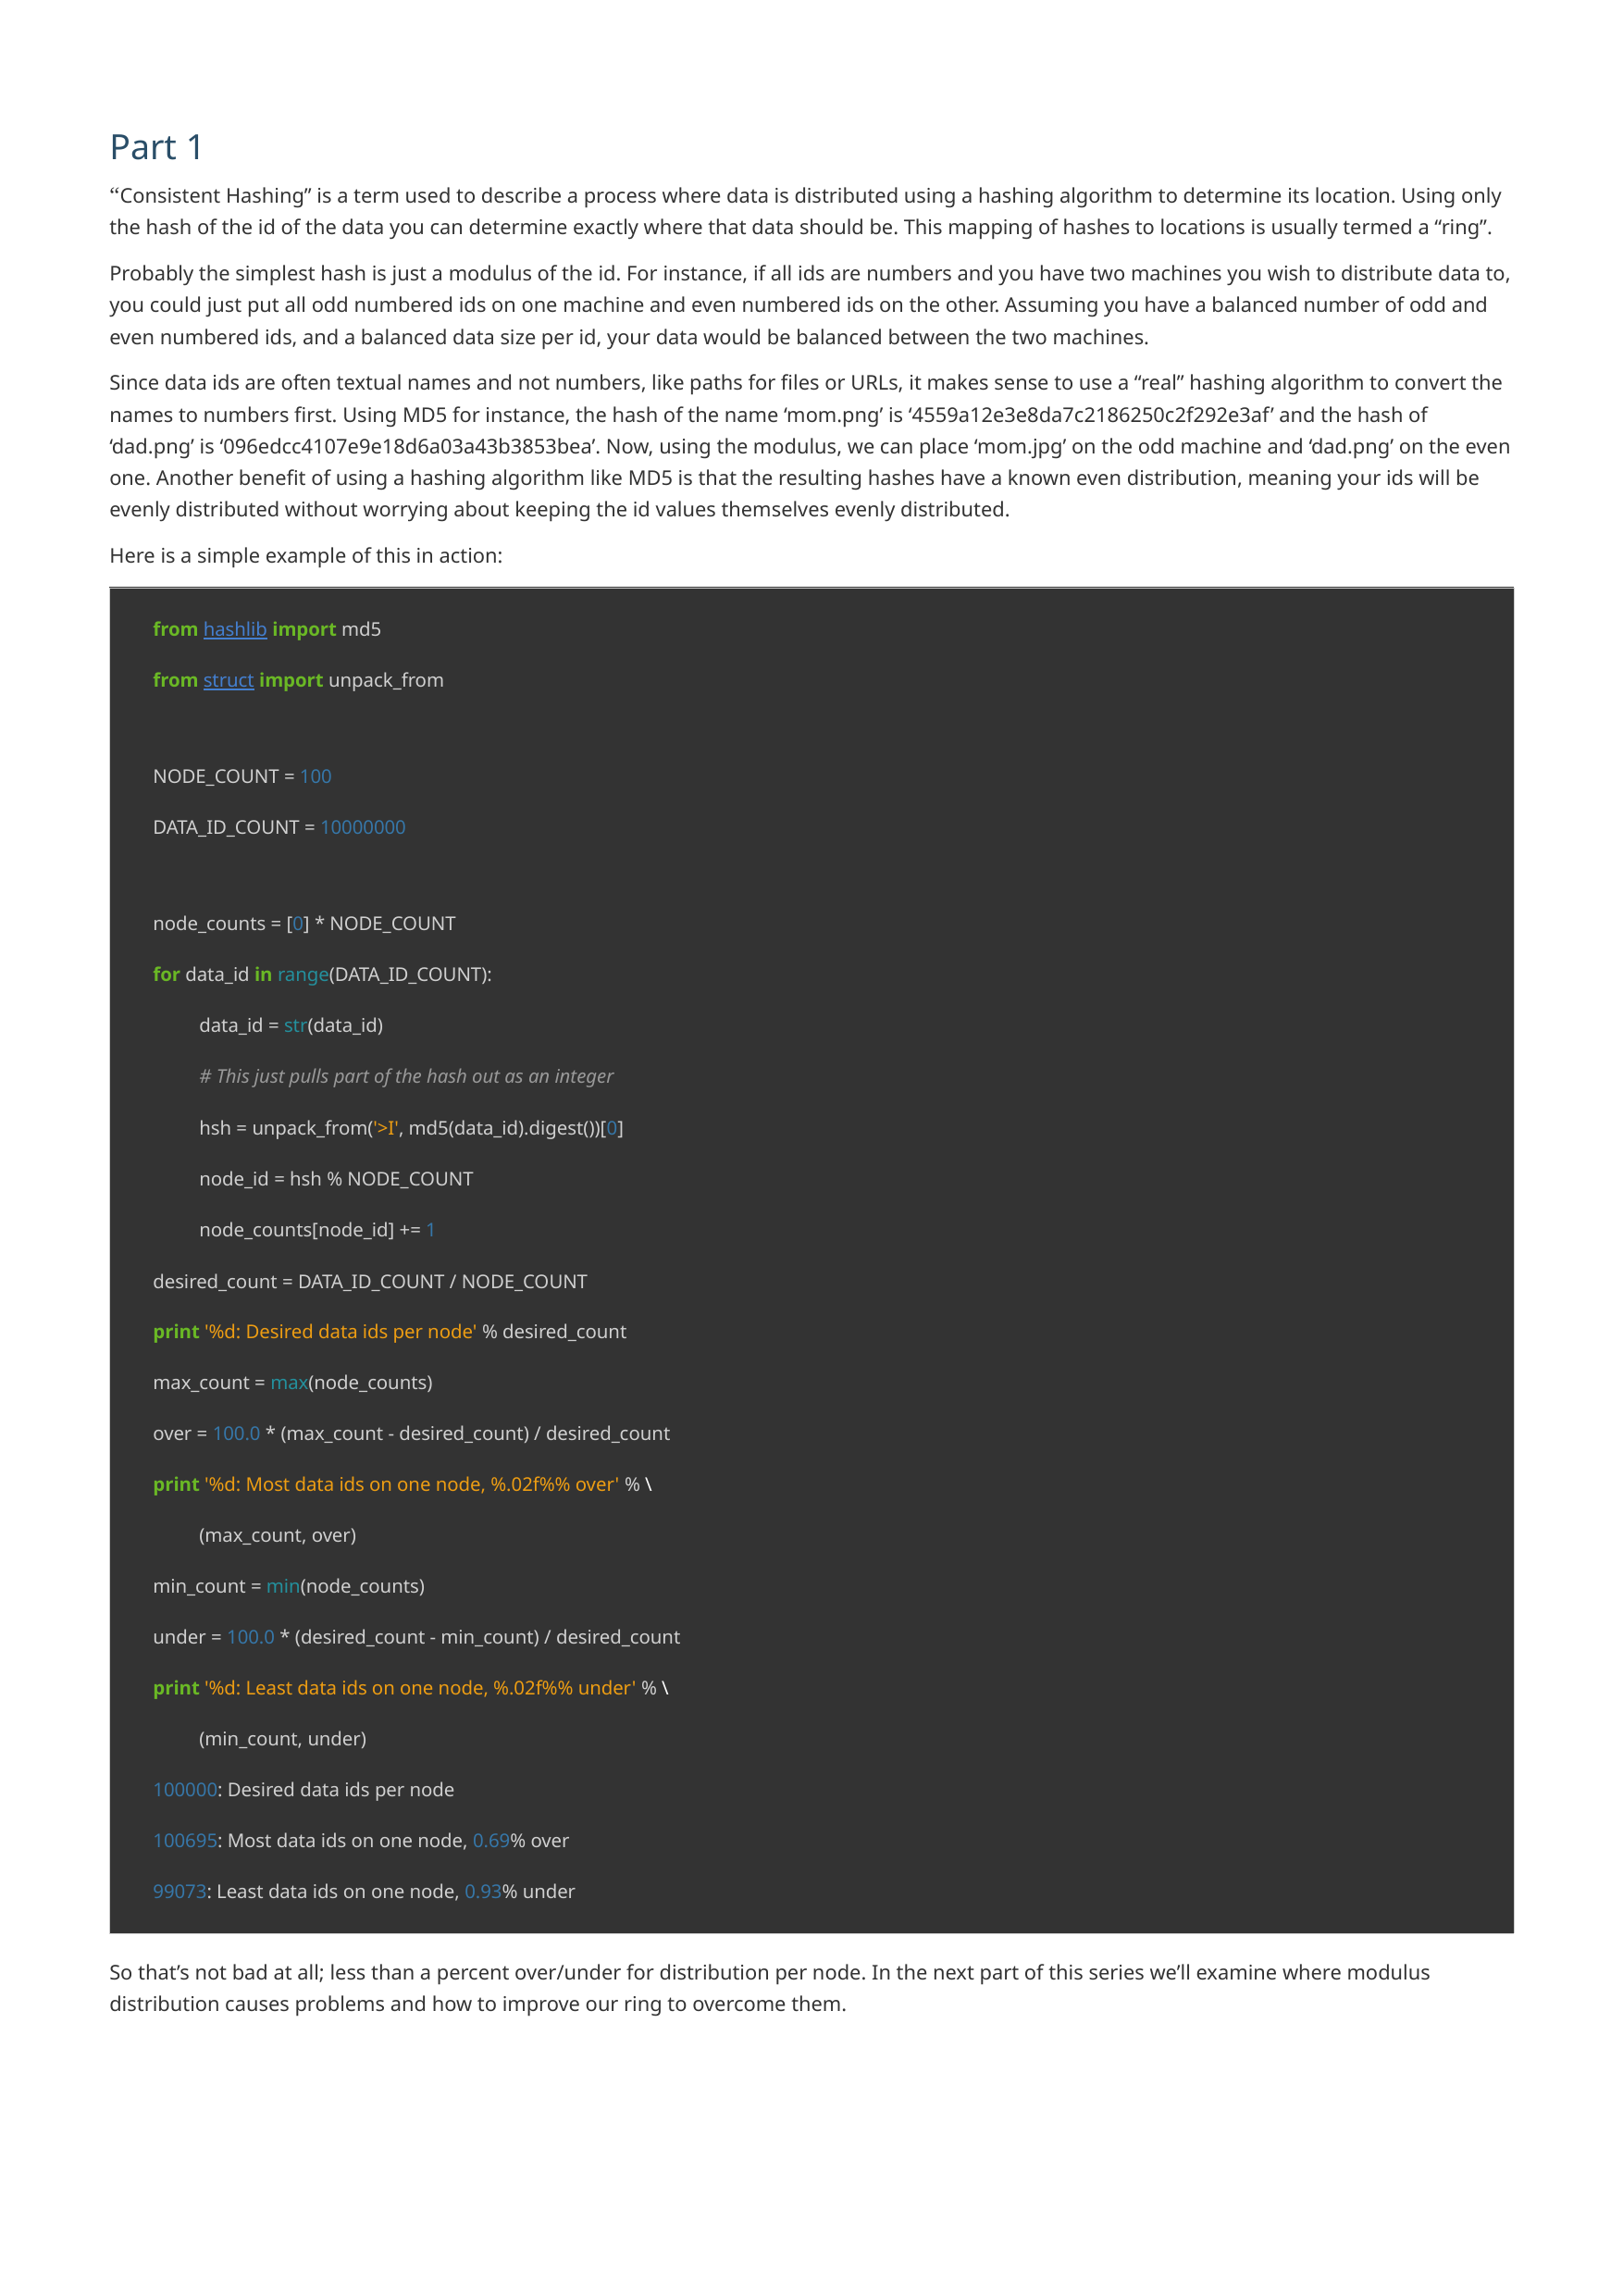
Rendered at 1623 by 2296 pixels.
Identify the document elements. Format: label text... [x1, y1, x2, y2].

text from hashlib import md5 [110, 589, 1514, 638]
text min_count = min(node_counts) [110, 1545, 1514, 1595]
text from struct import unpack_from [110, 638, 1514, 689]
text Probably the simplest hash is just a modulus of the id. For instance, if all ids are numbers and you have two machines you wish to distribute data to, you could just put all odd numbered ids on one machine and even numbered ids on the other. Assuming you have a balanced number of odd and even numbered ids, and a balanced data size per id, your data would be balanced between the two machines. [109, 259, 1514, 350]
text hsh = unpack_from('>I', md5(data_id).digest())[0] [110, 1086, 1514, 1136]
subtitle Part 1¶ [109, 123, 1514, 170]
text print '%d: Desired data ids per node' % desired_count [110, 1290, 1514, 1341]
text 100695: Most data ids on one node, 0.69% over [110, 1798, 1514, 1849]
text 100000: Desired data ids per node [110, 1748, 1514, 1798]
text data_id = str(data_id) [110, 983, 1514, 1035]
text “Consistent Hashing” is a term used to describe a process where data is distributed using a hashing algorithm to determine its location. Using only the hash of the id of the data you can determine exactly where that data should be. This mapping of hashes to locations is usually termed a “ring”. [109, 181, 1514, 241]
text desired_count = DATA_ID_COUNT / NODE_COUNT [110, 1239, 1514, 1290]
text Since data ids are often textual names and not numbers, like paths for files or URLs, it makes sense to use a “real” hashing algorithm to convert the names to numbers first. Using MD5 for instance, the hash of the name ‘mom.png’ is ‘4559a12e3e8da7c2186250c2f292e3af’ and the hash of ‘dad.png’ is ‘096edcc4107e9e18d6a03a43b3853bea’. Now, using the modulus, we can place ‘mom.jpg’ on the odd machine and ‘dad.png’ on the even one. Another benefit of using a hashing algorithm like MD5 is that the resulting hashes have a known even distribution, meaning your ids will be evenly distributed without worrying about keeping the id values themselves evenly distributed. [109, 368, 1514, 523]
text DATA_ID_COUNT = 10000000 [110, 785, 1514, 836]
text node_counts = [0] * NODE_COUNT [110, 881, 1514, 932]
text node_counts[node_id] += 1 [110, 1187, 1514, 1239]
text Here is a simple example of this in action: [109, 541, 1514, 568]
text 99073: Least data ids on one node, 0.93% under [110, 1849, 1514, 1933]
text (max_count, over) [110, 1493, 1514, 1545]
text over = 100.0 * (max_count - desired_count) / desired_count [110, 1391, 1514, 1442]
text under = 100.0 * (desired_count - min_count) / desired_count [110, 1595, 1514, 1645]
text (min_count, under) [110, 1696, 1514, 1748]
text for data_id in range(DATA_ID_COUNT): [110, 932, 1514, 983]
text So that’s not bad at all; less than a percent over/under for distribution per node. In the next part of this series we’ll examine where modulus distribution causes problems and how to improve our ring to overcome them. [109, 1958, 1514, 2017]
text print '%d: Most data ids on one node, %.02f%% over' % \ [110, 1442, 1514, 1493]
text node_id = hsh % NODE_COUNT [110, 1136, 1514, 1187]
text max_count = max(node_counts) [110, 1341, 1514, 1391]
text NODE_COUNT = 100 [110, 734, 1514, 785]
text print '%d: Least data ids on one node, %.02f%% under' % \ [110, 1645, 1514, 1696]
text # This just pulls part of the hash out as an integer [110, 1035, 1514, 1086]
